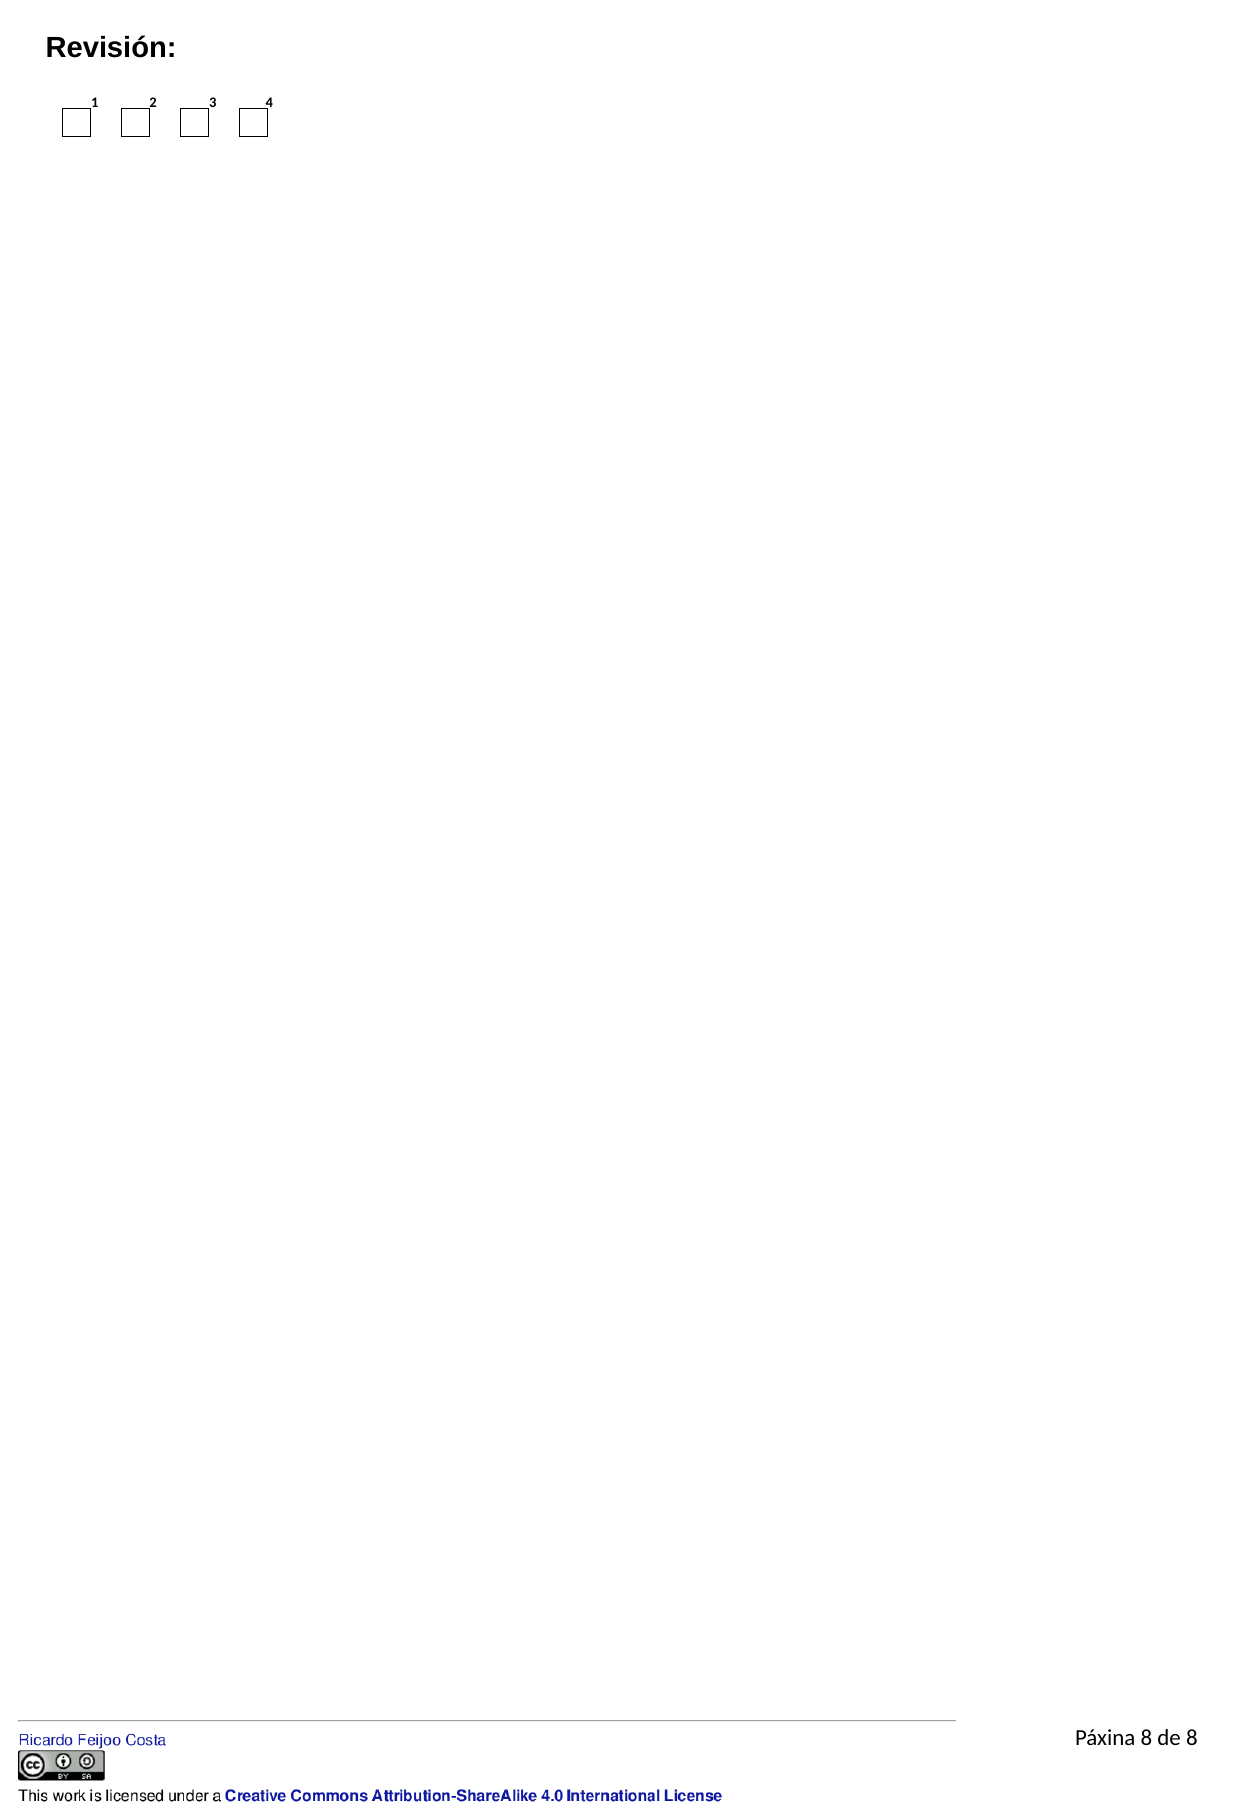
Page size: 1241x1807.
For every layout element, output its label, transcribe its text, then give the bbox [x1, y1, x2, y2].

subtitle Revisión: [45, 30, 1197, 63]
picture [8, 1715, 957, 1806]
text 1 2 3 4 [45, 81, 1197, 111]
